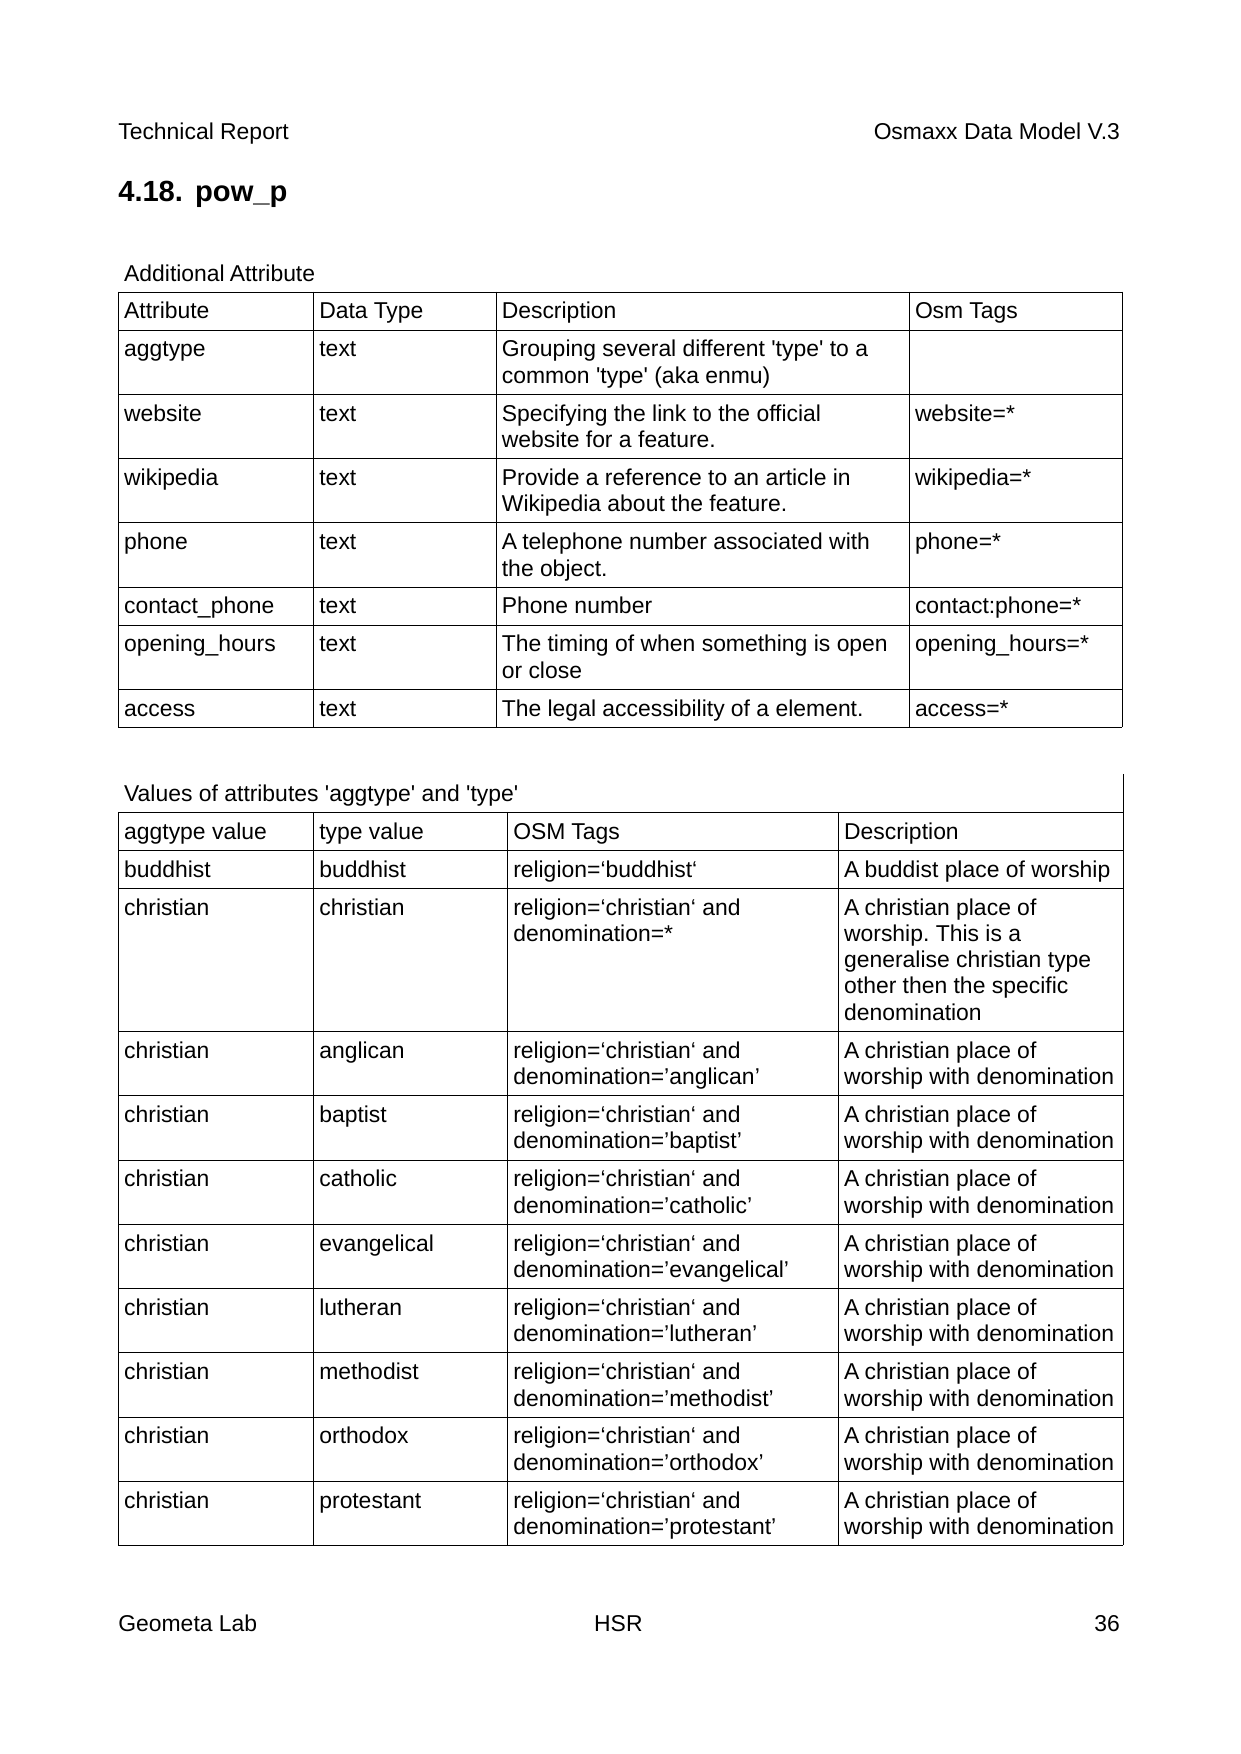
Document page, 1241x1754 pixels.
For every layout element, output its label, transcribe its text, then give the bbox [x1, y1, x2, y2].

table_cell access=* [910, 690, 1122, 727]
table_cell baptist [314, 1096, 507, 1159]
table_cell A christian place of worship with denomination [839, 1225, 1123, 1288]
table_cell Attribute [119, 293, 313, 329]
table_cell A telephone number associated with the object. [497, 523, 909, 587]
table_cell buddhist [314, 851, 507, 888]
table_cell A christian place of worship. This is a generalise christian type other then the specific denomination [839, 889, 1123, 1031]
table_cell text [314, 395, 496, 458]
table_cell A christian place of worship with denomination [839, 1161, 1123, 1224]
table_cell opening_hours=* [910, 626, 1122, 689]
table_cell The timing of when something is open or close [497, 626, 909, 689]
table_cell website=* [910, 395, 1122, 458]
table_cell A buddist place of worship [839, 851, 1123, 888]
table_cell Description [839, 813, 1123, 850]
table_cell christian [119, 1418, 313, 1481]
table_cell lutheran [314, 1289, 507, 1352]
table_cell christian [119, 1225, 313, 1288]
table_cell catholic [314, 1161, 507, 1224]
table_cell OSM Tags [508, 813, 838, 850]
table_cell Osm Tags [910, 293, 1122, 329]
table_cell contact_phone [119, 588, 313, 624]
table_cell religion=‘christian‘ and denomination=* [508, 889, 838, 1031]
table_cell religion=‘christian‘ and denomination=’evangelical’ [508, 1225, 838, 1288]
table_cell phone [119, 523, 313, 587]
table_cell christian [119, 1289, 313, 1352]
table_cell religion=‘buddhist‘ [508, 851, 838, 888]
table_cell religion=‘christian‘ and denomination=’lutheran’ [508, 1289, 838, 1352]
table_cell Description [497, 293, 909, 329]
table_cell Data Type [314, 293, 496, 329]
table_cell text [314, 588, 496, 624]
table_cell anglican [314, 1032, 507, 1095]
table_cell religion=‘christian‘ and denomination=’orthodox’ [508, 1418, 838, 1481]
table_header Values of attributes 'aggtype' and 'type' [118, 774, 1123, 812]
table_cell A christian place of worship with denomination [839, 1289, 1123, 1352]
table_cell aggtype value [119, 813, 313, 850]
table_cell christian [119, 889, 313, 1031]
table_cell text [314, 690, 496, 727]
table_cell text [314, 331, 496, 394]
table_cell religion=‘christian‘ and denomination=’protestant’ [508, 1482, 838, 1545]
table_cell christian [119, 1482, 313, 1545]
table_cell type value [314, 813, 507, 850]
table_cell access [119, 690, 313, 727]
table_cell A christian place of worship with denomination [839, 1482, 1123, 1545]
table_header Additional Attribute [118, 254, 1122, 292]
table_cell evangelical [314, 1225, 507, 1288]
table_cell Grouping several different 'type' to a common 'type' (aka enmu) [497, 331, 909, 394]
table_cell christian [314, 889, 507, 1031]
table_cell buddhist [119, 851, 313, 888]
table_cell religion=‘christian‘ and denomination=’anglican’ [508, 1032, 838, 1095]
table_cell text [314, 626, 496, 689]
table_cell opening_hours [119, 626, 313, 689]
table_cell Specifying the link to the official website for a feature. [497, 395, 909, 458]
table_cell christian [119, 1353, 313, 1417]
table_cell protestant [314, 1482, 507, 1545]
table_cell wikipedia [119, 459, 313, 522]
table_cell orthodox [314, 1418, 507, 1481]
table_cell [910, 331, 1122, 394]
table_cell Phone number [497, 588, 909, 624]
table_cell A christian place of worship with denomination [839, 1096, 1123, 1159]
table_cell Provide a reference to an article in Wikipedia about the feature. [497, 459, 909, 522]
table_cell christian [119, 1096, 313, 1159]
table_cell phone=* [910, 523, 1122, 587]
table_cell religion=‘christian‘ and denomination=’methodist’ [508, 1353, 838, 1417]
table_cell wikipedia=* [910, 459, 1122, 522]
table_cell website [119, 395, 313, 458]
table_cell contact:phone=* [910, 588, 1122, 624]
table_cell aggtype [119, 331, 313, 394]
table_cell The legal accessibility of a element. [497, 690, 909, 727]
table_cell A christian place of worship with denomination [839, 1032, 1123, 1095]
table_cell text [314, 523, 496, 587]
table_cell christian [119, 1161, 313, 1224]
table_cell religion=‘christian‘ and denomination=’baptist’ [508, 1096, 838, 1159]
table_cell religion=‘christian‘ and denomination=’catholic’ [508, 1161, 838, 1224]
table_cell A christian place of worship with denomination [839, 1353, 1123, 1417]
subtitle pow_p [118, 174, 1122, 207]
table_cell A christian place of worship with denomination [839, 1418, 1123, 1481]
table_cell christian [119, 1032, 313, 1095]
table_cell methodist [314, 1353, 507, 1417]
table_cell text [314, 459, 496, 522]
